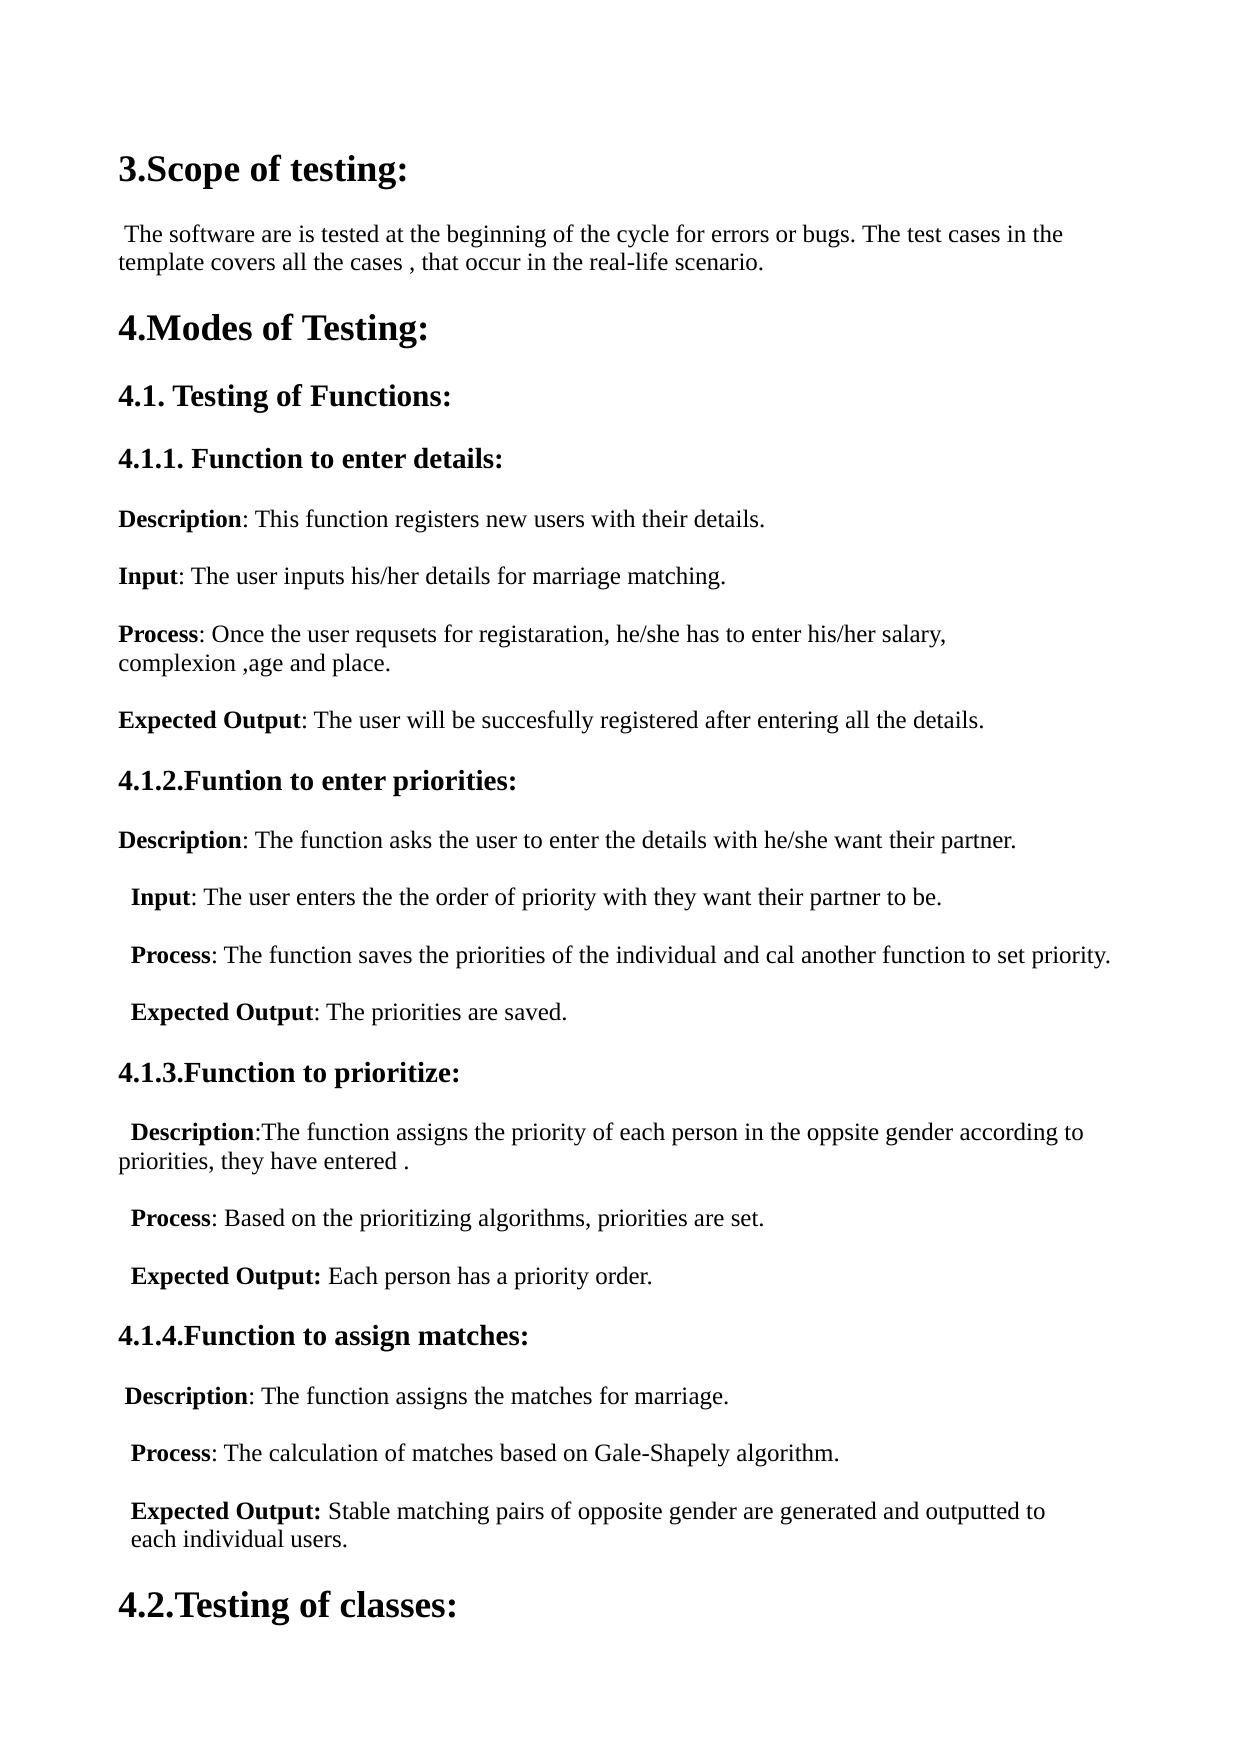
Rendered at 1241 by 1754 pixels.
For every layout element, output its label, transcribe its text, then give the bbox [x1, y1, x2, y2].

text Process: The calculation of matches based on Gale-Shapely algorithm. [118, 1438, 1122, 1467]
text Description:The function assigns the priority of each person in the oppsite gender according to priorities, they have entered . [118, 1117, 1122, 1175]
text Description: The function asks the user to enter the details with he/she want their partner. [118, 825, 1122, 854]
text 4.Modes of Testing: [118, 305, 1122, 348]
text complexion ,age and place. [118, 648, 1122, 676]
text Process: The function saves the priorities of the individual and cal another function to set priority. [118, 940, 1122, 969]
text 4.1.4.Function to assign matches: [118, 1318, 1122, 1352]
text Process: Once the user requsets for registaration, he/she has to enter his/her salary, [118, 619, 1122, 648]
text Description: The function assigns the matches for marriage. [118, 1381, 1122, 1409]
text Expected Output: Each person has a priority order. [118, 1261, 1122, 1290]
text Process: Based on the prioritizing algorithms, priorities are set. [118, 1203, 1122, 1232]
text 3.Scope of testing: [118, 147, 1122, 190]
text Expected Output: Stable matching pairs of opposite gender are generated and outputted to [118, 1496, 1122, 1524]
text The software are is tested at the beginning of the cycle for errors or bugs. The test cases in the template covers all the cases , that occur in the real-life scenario. [118, 219, 1122, 276]
text 4.1. Testing of Functions: [118, 377, 1122, 413]
text 4.1.3.Function to prioritize: [118, 1055, 1122, 1088]
text Expected Output: The user will be succesfully registered after entering all the details. [118, 705, 1122, 734]
text 4.1.2.Funtion to enter priorities: [118, 763, 1122, 796]
text 4.2.Testing of classes: [118, 1582, 1122, 1625]
text 4.1.1. Function to enter details: [118, 442, 1122, 475]
text Input: The user enters the the order of priority with they want their partner to be. [118, 882, 1122, 911]
text Description: This function registers new users with their details. [118, 504, 1122, 533]
text each individual users. [118, 1524, 1122, 1553]
text Expected Output: The priorities are saved. [118, 997, 1122, 1026]
text Input: The user inputs his/her details for marriage matching. [118, 561, 1122, 590]
